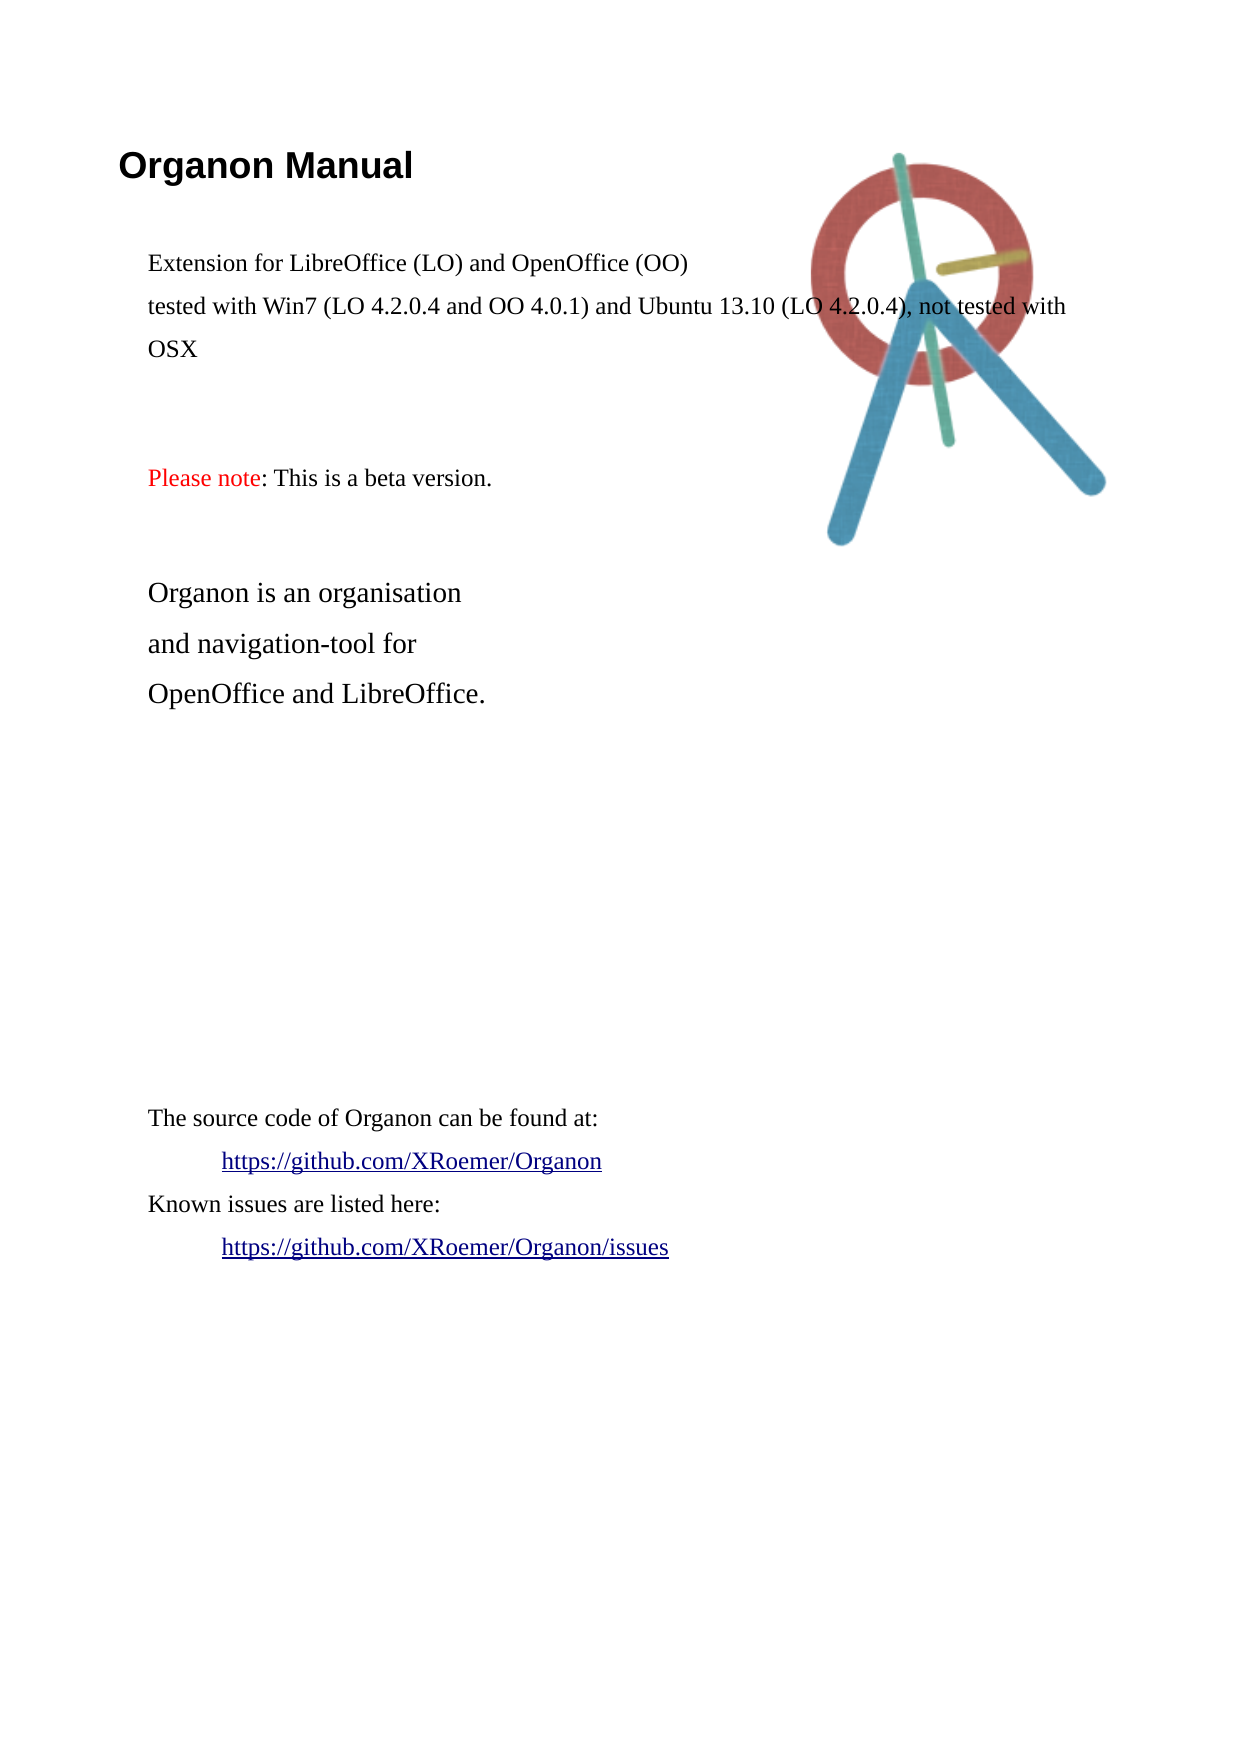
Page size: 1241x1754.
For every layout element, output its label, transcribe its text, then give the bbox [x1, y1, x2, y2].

picture [817, 492, 1122, 531]
picture [817, 186, 1122, 248]
text Please note: This is a beta version. [148, 463, 1122, 492]
subtitle Organon Manual [118, 143, 1122, 186]
picture [817, 363, 1122, 463]
picture [817, 277, 1122, 291]
text tested with Win7 (LO 4.2.0.4 and OO 4.0.1) and Ubuntu 13.10 (LO 4.2.0.4), not tested with OSX [148, 291, 1122, 363]
text Known issues are listed here: [148, 1189, 1122, 1218]
text Organon is an organisation [148, 576, 1122, 609]
text and navigation-tool for [148, 626, 1122, 659]
text OpenOffice and LibreOffice. [148, 676, 1122, 710]
text Extension for LibreOffice (LO) and OpenOffice (OO) [148, 248, 1122, 277]
text https://github.com/XRoemer/Organon [148, 1146, 1122, 1175]
text https://github.com/XRoemer/Organon/issues [148, 1232, 1122, 1261]
text The source code of Organon can be found at: [148, 1103, 1122, 1132]
